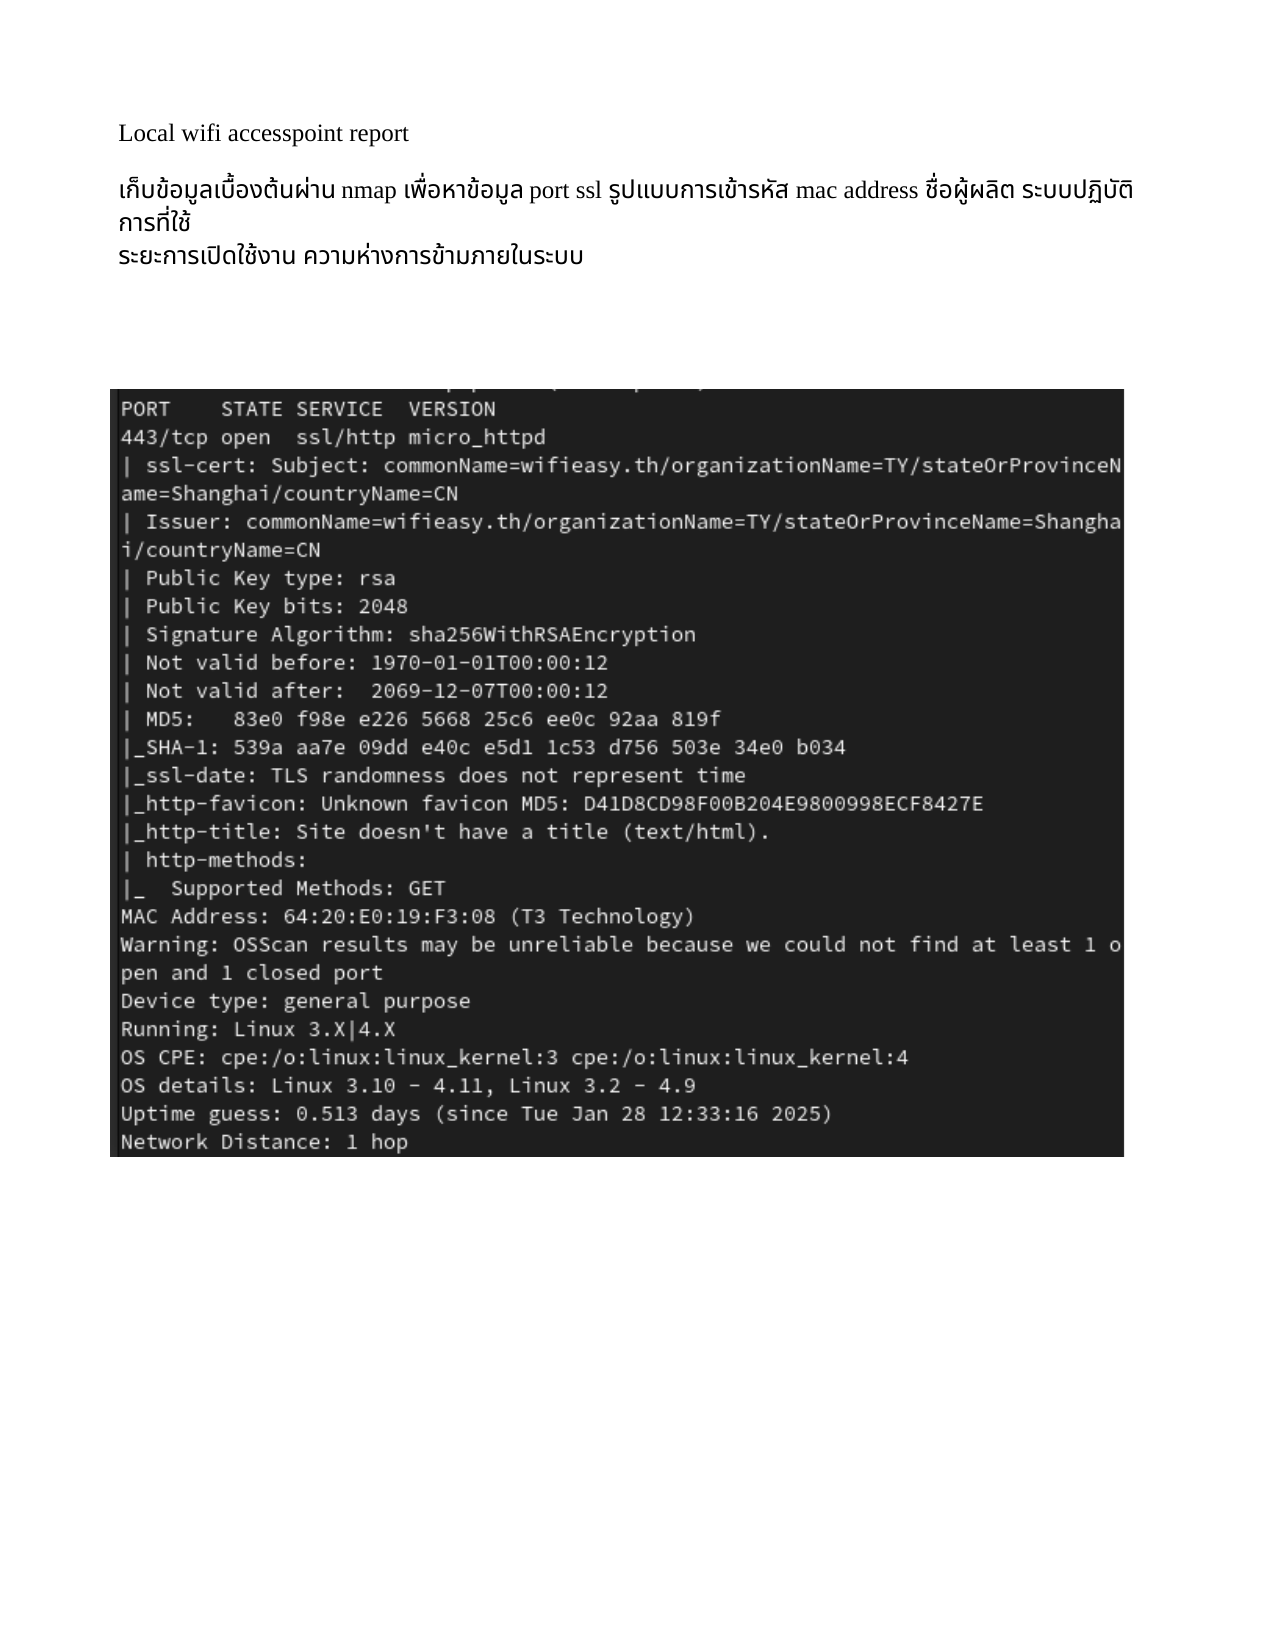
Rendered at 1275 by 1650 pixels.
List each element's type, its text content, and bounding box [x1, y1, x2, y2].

picture [110, 389, 1125, 1157]
text Local wifi accesspoint report [118, 118, 1157, 147]
text เก็บข้อมูลเบื้องต้นผ่านnmap เพื่อหาข้อมูลport ssl รูปแบบการเข้ารหัส mac address ชื่อผู้ผลิต ระบบปฏิบัติการที่ใช้ [118, 176, 1157, 242]
text ระยะการเปิดใช้งาน ความห่างการข้ามภายในระบบ [118, 242, 1157, 274]
